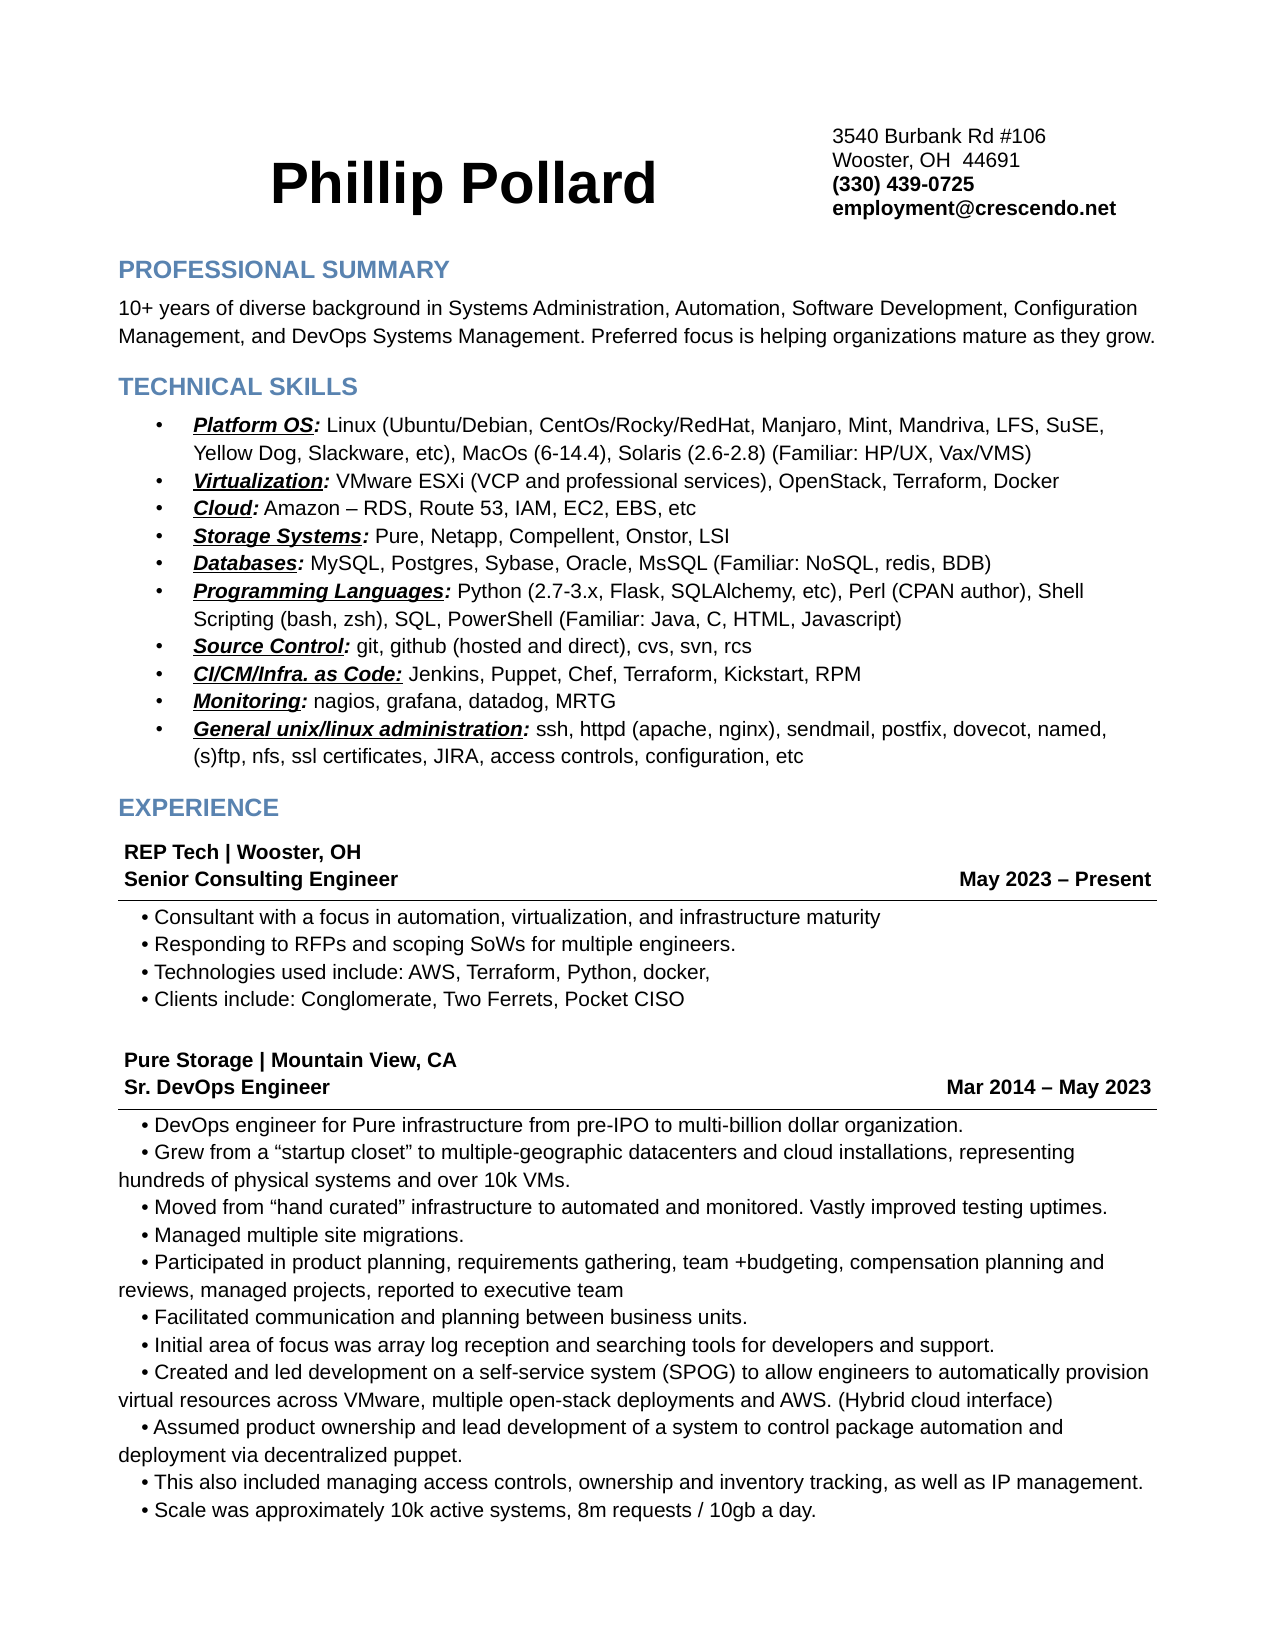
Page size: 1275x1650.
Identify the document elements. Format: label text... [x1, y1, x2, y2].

list Platform OS: Linux (Ubuntu/Debian, CentOs/Rocky/RedHat, Manjaro, Mint, Mandriva, LFS, SuSE, Yellow Dog, Slackware, etc), MacOs (6-14.4), Solaris (2.6-2.8) (Familiar: HP/UX, Vax/VMS) [156, 413, 1157, 465]
text • Facilitated communication and planning between business units. [118, 1305, 1157, 1329]
text • Managed multiple site migrations. [118, 1222, 1157, 1246]
table_header REP Tech | Wooster, OH Senior Consulting Engineer [118, 834, 637, 900]
table_header Mar 2014 – May 2023 [638, 1042, 1157, 1108]
list Programming Languages: Python (2.7-3.x, Flask, SQLAlchemy, etc), Perl (CPAN author), Shell Scripting (bash, zsh), SQL, PowerShell (Familiar: Java, C, HTML, Javascript) [156, 579, 1157, 630]
text • Moved from “hand curated” infrastructure to automated and monitored. Vastly improved testing uptimes. [118, 1195, 1157, 1219]
table_header Pure Storage | Mountain View, CA Sr. DevOps Engineer [118, 1042, 637, 1108]
subtitle EXPERIENCE [118, 793, 1157, 821]
subtitle PROFESSIONAL SUMMARY [118, 255, 1157, 284]
text • Clients include: Conglomerate, Two Ferrets, Pocket CISO [118, 987, 1157, 1011]
text • Responding to RFPs and scoping SoWs for multiple engineers. [118, 932, 1157, 956]
text • Participated in product planning, requirements gathering, team +budgeting, compensation planning and reviews, managed projects, reported to executive team [118, 1250, 1157, 1301]
list Storage Systems: Pure, Netapp, Compellent, Onstor, LSI [156, 524, 1157, 548]
list Source Control: git, github (hosted and direct), cvs, svn, rcs [156, 634, 1157, 658]
table_header 3540 Burbank Rd #106 Wooster, OH 44691 (330) 439-0725‬ employment@crescendo.net [826, 118, 1157, 234]
text • DevOps engineer for Pure infrastructure from pre-IPO to multi-billion dollar organization. [118, 1112, 1157, 1136]
list Cloud: Amazon – RDS, Route 53, IAM, EC2, EBS, etc [156, 496, 1157, 520]
text • Assumed product ownership and lead development of a system to control package automation and deployment via decentralized puppet. [118, 1415, 1157, 1466]
text • This also included managing access controls, ownership and inventory tracking, as well as IP management. [118, 1470, 1157, 1494]
table_header May 2023 – Present [638, 834, 1157, 900]
text • Created and led development on a self-service system (SPOG) to allow engineers to automatically provision virtual resources across VMware, multiple open-stack deployments and AWS. (Hybrid cloud interface) [118, 1360, 1157, 1411]
text • Grew from a “startup closet” to multiple-geographic datacenters and cloud installations, representing hundreds of physical systems and over 10k VMs. [118, 1140, 1157, 1191]
text 10+ years of diverse background in Systems Administration, Automation, Software Development, Configuration Management, and DevOps Systems Management. Preferred focus is helping organizations mature as they grow. [118, 296, 1157, 348]
text • Initial area of focus was array log reception and searching tools for developers and support. [118, 1332, 1157, 1356]
table_header Phillip Pollard [118, 118, 826, 234]
list Virtualization: VMware ESXi (VCP and professional services), OpenStack, Terraform, Docker [156, 468, 1157, 492]
list General unix/linux administration: ssh, httpd (apache, nginx), sendmail, postfix, dovecot, named, (s)ftp, nfs, ssl certificates, JIRA, access controls, configuration, etc [156, 717, 1157, 768]
list Databases: MySQL, Postgres, Sybase, Oracle, MsSQL (Familiar: NoSQL, redis, BDB) [156, 551, 1157, 575]
text • Consultant with a focus in automation, virtualization, and infrastructure maturity [118, 904, 1157, 928]
list Monitoring: nagios, grafana, datadog, MRTG [156, 689, 1157, 713]
text • Scale was approximately 10k active systems, 8m requests / 10gb a day. [118, 1497, 1157, 1521]
subtitle TECHNICAL SKILLS [118, 372, 1157, 401]
text • Technologies used include: AWS, Terraform, Python, docker, [118, 959, 1157, 983]
list CI/CM/Infra. as Code: Jenkins, Puppet, Chef, Terraform, Kickstart, RPM [156, 662, 1157, 686]
